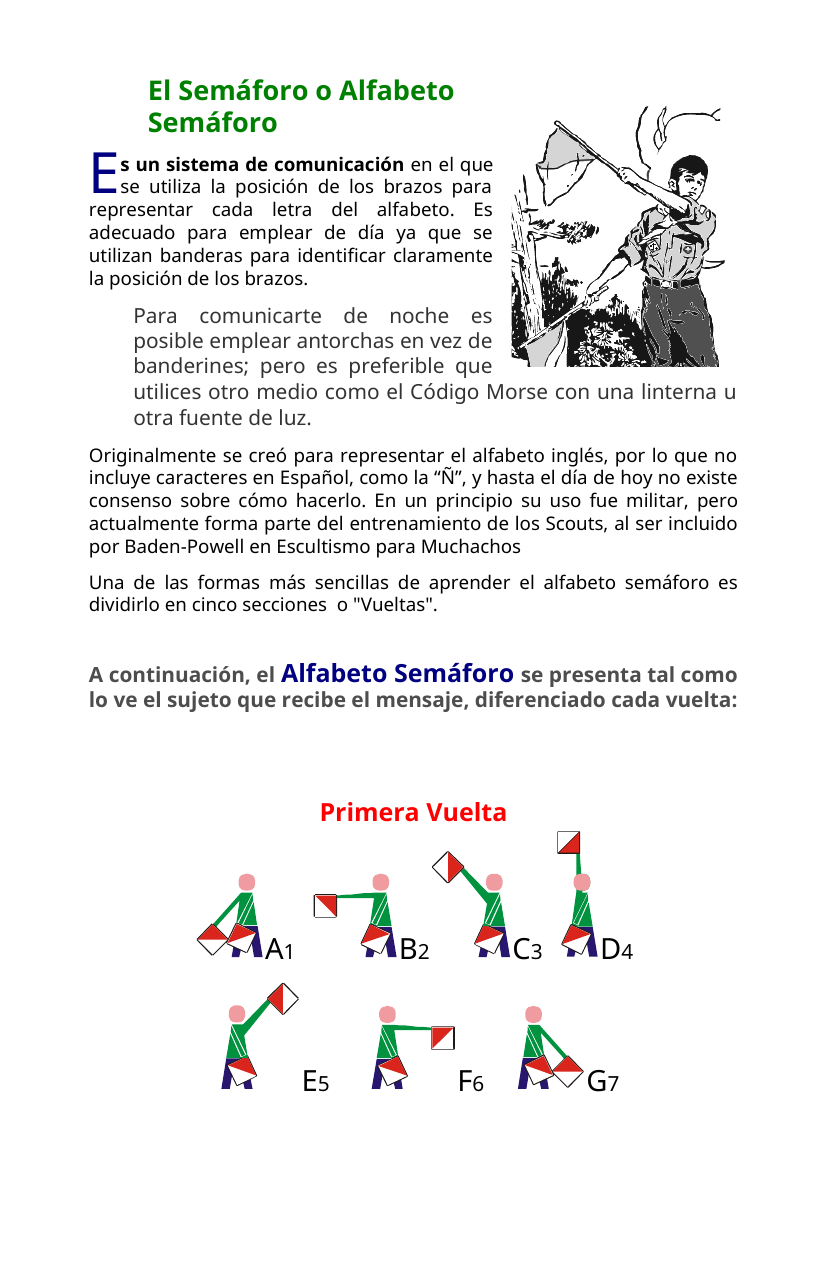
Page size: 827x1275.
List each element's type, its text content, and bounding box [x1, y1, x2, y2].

text Es un sistema de comunicación en el que se utiliza la posición de los brazos para repre­sentar cada letra del alfa­beto. Es adecuado para em­plear de día ya que se utilizan ban­deras para identificar cla­ramente la posición de los brazos. [89, 119, 738, 211]
text E5 F6 G7 [89, 850, 738, 969]
text Originalmente se creó para representar el alfabeto inglés, por lo que no incluye caracte­res en Español, como la “Ñ”, y hasta el día de hoy no existe consenso sobre cómo hacerlo. En un principio su uso fue mili­tar, pero actualmente forma parte del entrenamiento de los Scouts, al ser incluido por Baden-Powell en Escul­tismo para Muchachos [89, 313, 738, 428]
subtitle El Semáforo o Alfabeto Semáforo [148, 74, 738, 107]
text A continuación, el Alfabeto Semáforo se presenta tal como lo ve el sujeto que recibe el mensaje, diferenciado cada vuelta: [89, 527, 738, 583]
text Para comunicarte de noche es posible em­plear antorchas en vez de banderines; pero es preferible que utilices otro medio como el Código Morse con una linterna u otra fuente de luz. [133, 224, 738, 301]
text Una de las formas más senci­llas de aprender el alfabeto semáforo es dividirlo en cinco secciones o "Vueltas". [89, 441, 738, 487]
text A1 B2C3D4 [89, 698, 738, 837]
text Primera Vuelta [89, 664, 738, 698]
